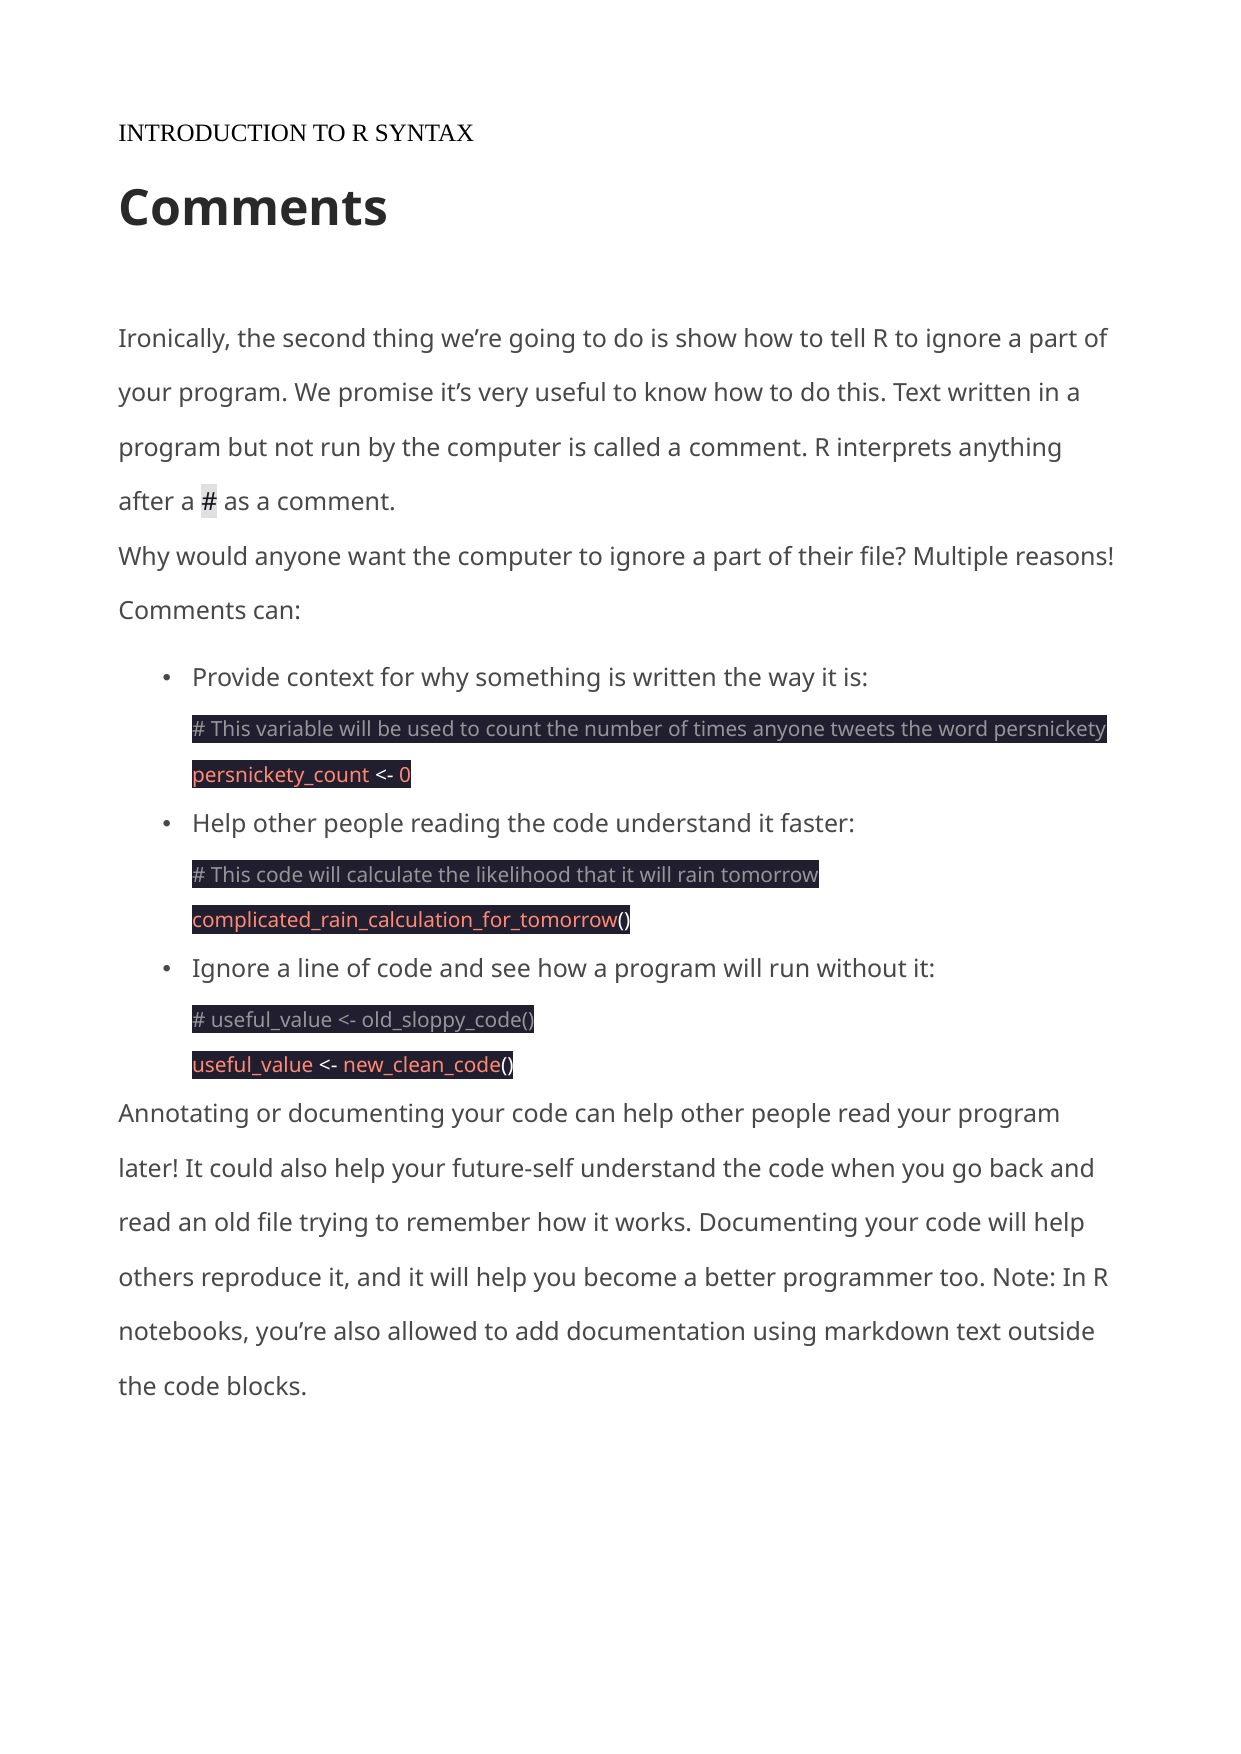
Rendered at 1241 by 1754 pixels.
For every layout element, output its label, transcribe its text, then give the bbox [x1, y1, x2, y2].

list Help other people reading the code understand it faster: [162, 805, 1122, 839]
text INTRODUCTION TO R SYNTAX [118, 118, 1122, 147]
list useful_value <- new_clean_code() [162, 1051, 1122, 1079]
list Ignore a line of code and see how a program will run without it: [162, 951, 1122, 985]
list Provide context for why something is written the way it is: [162, 660, 1122, 694]
subtitle Comments [118, 172, 1122, 240]
list # This variable will be used to count the number of times anyone tweets the word persnickety [162, 714, 1122, 743]
text Ironically, the second thing we’re going to do is show how to tell R to ignore a part of your program. We promise it’s very useful to know how to do this. Text written in a program but not run by the computer is called a comment. R interprets anything after a # as a comment. [118, 321, 1122, 518]
list complicated_rain_calculation_for_tomorrow() [162, 905, 1122, 934]
list # This code will calculate the likelihood that it will rain tomorrow [162, 860, 1122, 888]
list persnickety_count <- 0 [162, 760, 1122, 788]
text Why would anyone want the computer to ignore a part of their file? Multiple reasons! Comments can: [118, 538, 1122, 627]
text Annotating or documenting your code can help other people read your program later! It could also help your future-self understand the code when you go back and read an old file trying to remember how it works. Documenting your code will help others reproduce it, and it will help you become a better programmer too. Note: In R notebooks, you’re also allowed to add documentation using markdown text outside the code blocks. [118, 1096, 1122, 1402]
list # useful_value <- old_sloppy_code() [162, 1005, 1122, 1033]
